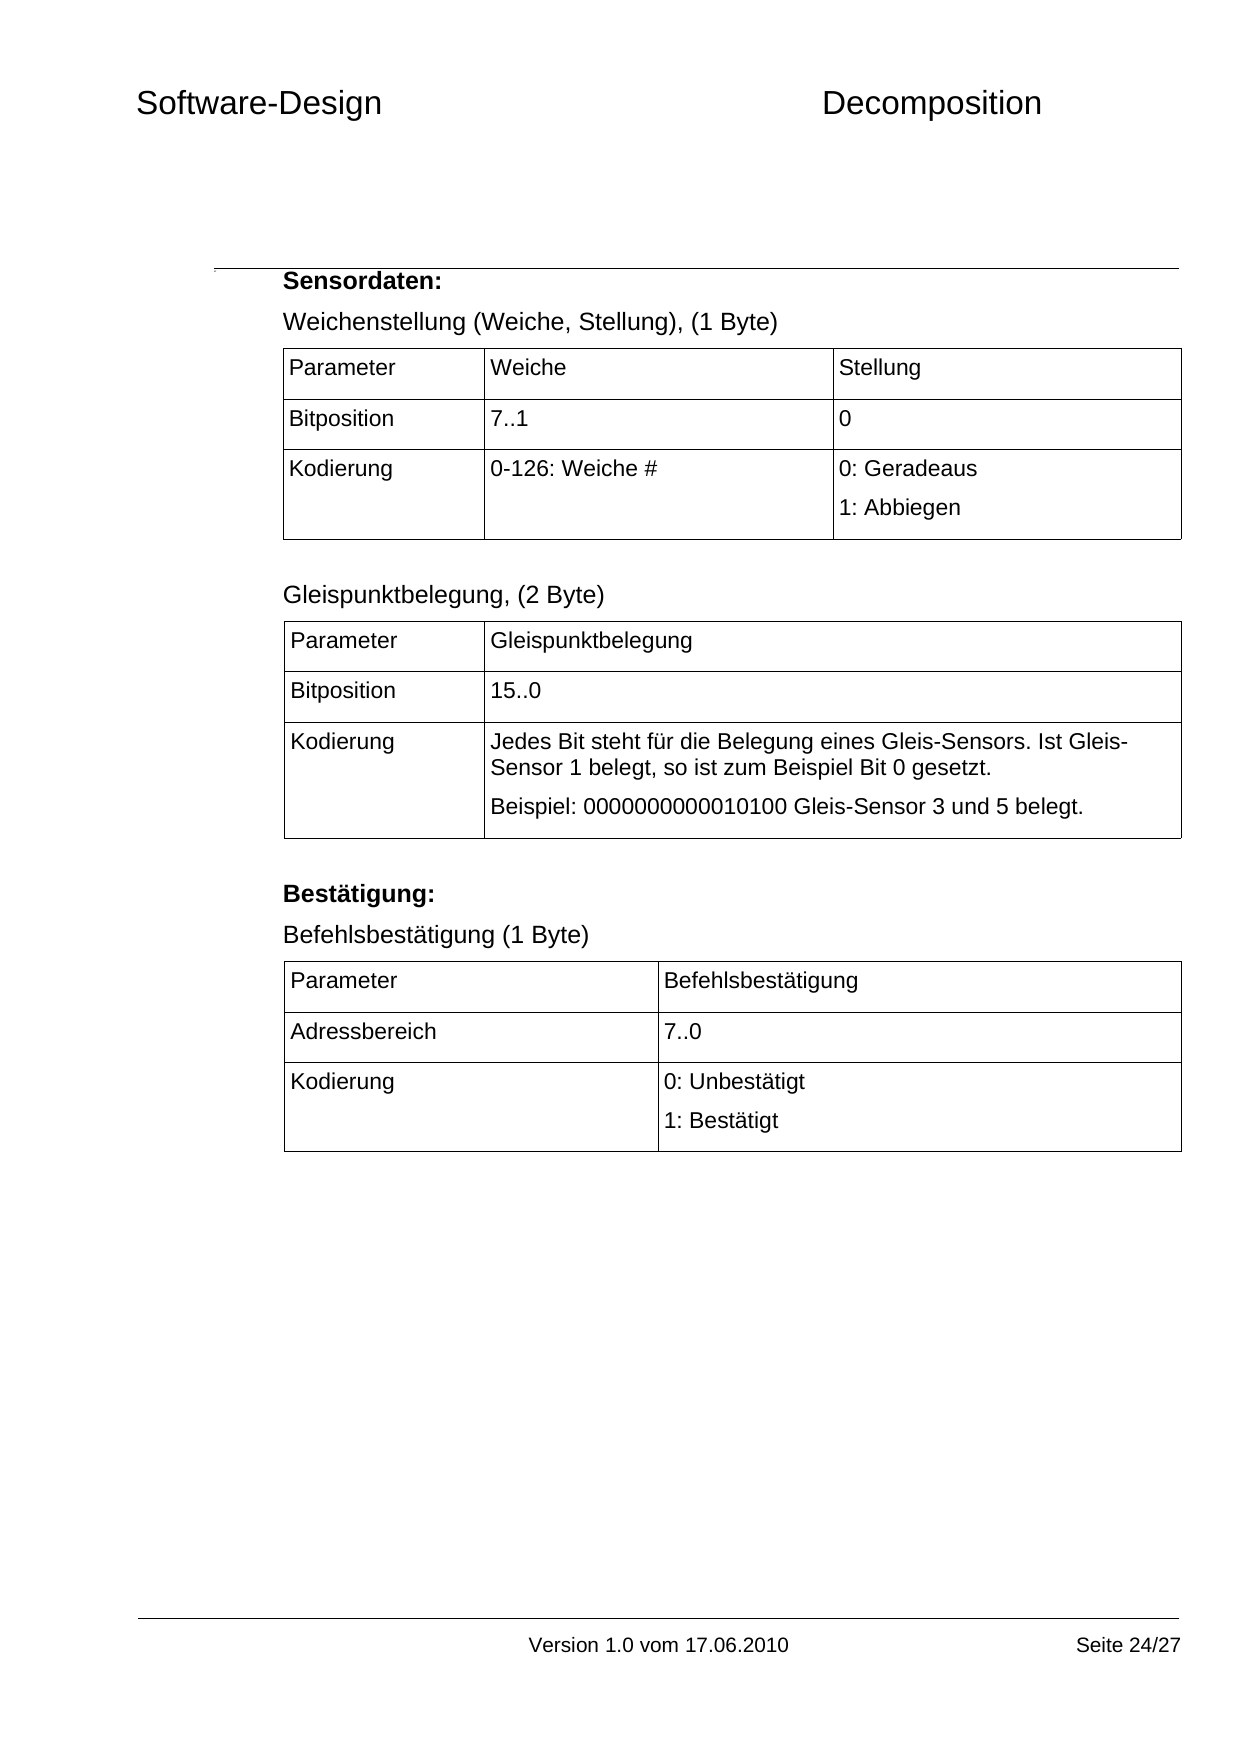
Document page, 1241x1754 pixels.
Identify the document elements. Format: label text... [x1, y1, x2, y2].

table_cell Kodierung [285, 723, 484, 837]
table_header Weiche [485, 349, 833, 399]
text Sensordaten: [283, 289, 1181, 294]
table_header Gleispunktbelegung [485, 622, 1181, 671]
table_cell Adressbereich [285, 1013, 658, 1062]
text Weichenstellung (Weiche, Stellung), (1 Byte) [283, 307, 1181, 336]
table_cell Bitposition [284, 400, 484, 449]
table_cell 0: Geradeaus 1: Abbiegen [834, 450, 1181, 538]
table_header Stellung [834, 349, 1181, 399]
table_cell 0 [834, 400, 1181, 449]
text Bestätigung: [283, 879, 1181, 908]
table_cell 15..0 [485, 672, 1181, 722]
text Gleispunktbelegung, (2 Byte) [283, 580, 1181, 608]
table_header Parameter [285, 962, 658, 1012]
table_cell 7..0 [659, 1013, 1181, 1062]
text Befehlsbestätigung (1 Byte) [283, 920, 1181, 949]
table_cell 0: Unbestätigt 1: Bestätigt [659, 1063, 1181, 1151]
table_header Befehlsbestätigung [659, 962, 1181, 1012]
table_header Parameter [284, 349, 484, 399]
table_cell Bitposition [285, 672, 484, 722]
table_cell Kodierung [285, 1063, 658, 1151]
table_cell 0-126: Weiche # [485, 450, 833, 538]
table_cell Jedes Bit steht für die Belegung eines Gleis-Sensors. Ist Gleis-Sensor 1 belegt, so ist zum Beispiel Bit 0 gesetzt. Beispiel: 0000000000010100 Gleis-Sensor 3 und 5 belegt. [485, 723, 1181, 837]
table_cell 7..1 [485, 400, 833, 449]
table_header Parameter [285, 622, 484, 671]
table_cell Kodierung [284, 450, 484, 538]
